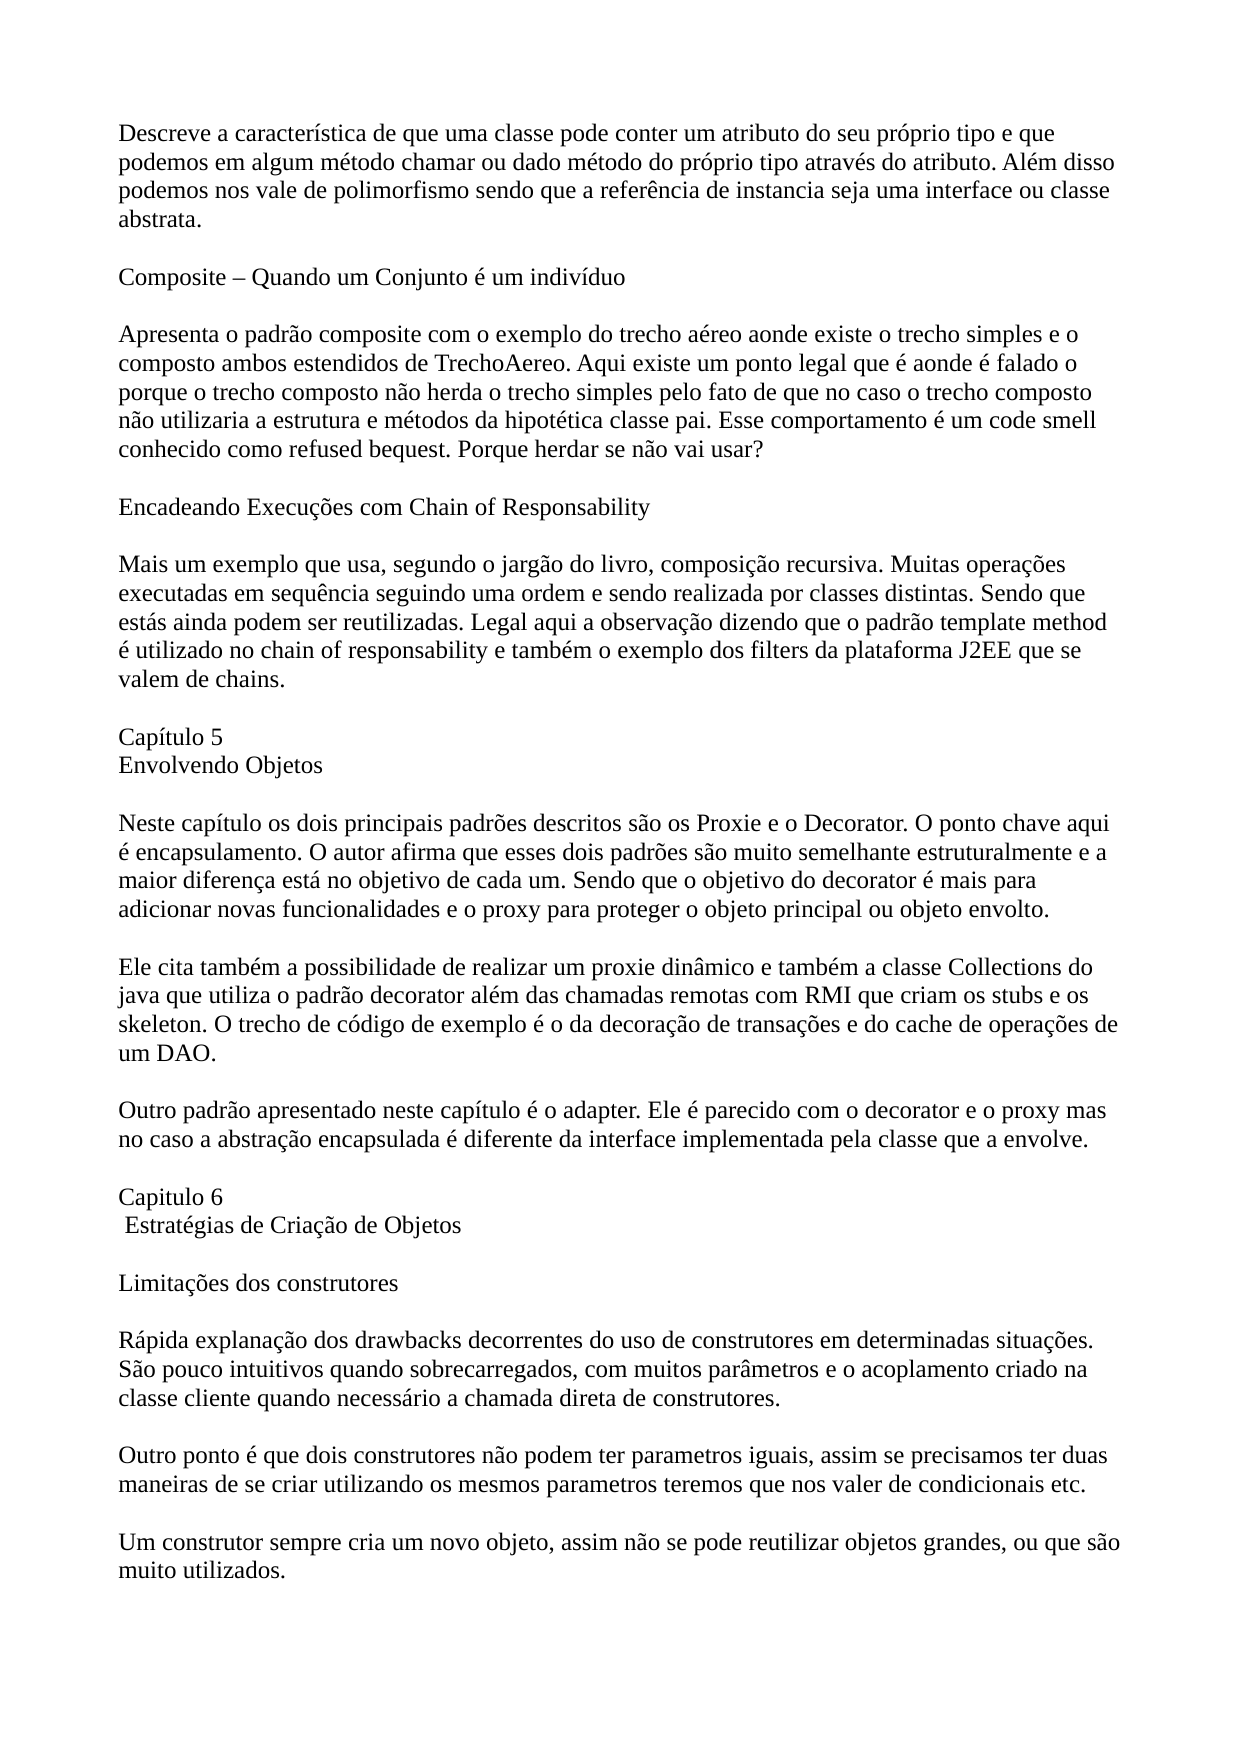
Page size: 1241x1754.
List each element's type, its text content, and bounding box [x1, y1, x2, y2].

text Estratégias de Criação de Objetos [118, 1211, 1122, 1239]
text Descreve a característica de que uma classe pode conter um atributo do seu próprio tipo e que podemos em algum método chamar ou dado método do próprio tipo através do atributo. Além disso podemos nos vale de polimorfismo sendo que a referência de instancia seja uma interface ou classe abstrata. [118, 118, 1122, 233]
text Ele cita também a possibilidade de realizar um proxie dinâmico e também a classe Collections do java que utiliza o padrão decorator além das chamadas remotas com RMI que criam os stubs e os skeleton. O trecho de código de exemplo é o da decoração de transações e do cache de operações de um DAO. [118, 952, 1122, 1067]
text Composite – Quando um Conjunto é um indivíduo [118, 262, 1122, 291]
text Apresenta o padrão composite com o exemplo do trecho aéreo aonde existe o trecho simples e o composto ambos estendidos de TrechoAereo. Aqui existe um ponto legal que é aonde é falado o porque o trecho composto não herda o trecho simples pelo fato de que no caso o trecho composto não utilizaria a estrutura e métodos da hipotética classe pai. Esse comportamento é um code smell conhecido como refused bequest. Porque herdar se não vai usar? [118, 319, 1122, 463]
text Limitações dos construtores [118, 1268, 1122, 1297]
text Capítulo 5 [118, 722, 1122, 751]
text Mais um exemplo que usa, segundo o jargão do livro, composição recursiva. Muitas operações executadas em sequência seguindo uma ordem e sendo realizada por classes distintas. Sendo que estás ainda podem ser reutilizadas. Legal aqui a observação dizendo que o padrão template method é utilizado no chain of responsability e também o exemplo dos filters da plataforma J2EE que se valem de chains. [118, 549, 1122, 693]
text Capitulo 6 [118, 1182, 1122, 1211]
text Encadeando Execuções com Chain of Responsability [118, 492, 1122, 521]
text Outro padrão apresentado neste capítulo é o adapter. Ele é parecido com o decorator e o proxy mas no caso a abstração encapsulada é diferente da interface implementada pela classe que a envolve. [118, 1096, 1122, 1153]
text Envolvendo Objetos [118, 751, 1122, 779]
text Outro ponto é que dois construtores não podem ter parametros iguais, assim se precisamos ter duas maneiras de se criar utilizando os mesmos parametros teremos que nos valer de condicionais etc. [118, 1441, 1122, 1498]
text Um construtor sempre cria um novo objeto, assim não se pode reutilizar objetos grandes, ou que são muito utilizados. [118, 1527, 1122, 1584]
text Neste capítulo os dois principais padrões descritos são os Proxie e o Decorator. O ponto chave aqui é encapsulamento. O autor afirma que esses dois padrões são muito semelhante estruturalmente e a maior diferença está no objetivo de cada um. Sendo que o objetivo do decorator é mais para adicionar novas funcionalidades e o proxy para proteger o objeto principal ou objeto envolto. [118, 808, 1122, 923]
text Rápida explanação dos drawbacks decorrentes do uso de construtores em determinadas situações. São pouco intuitivos quando sobrecarregados, com muitos parâmetros e o acoplamento criado na classe cliente quando necessário a chamada direta de construtores. [118, 1326, 1122, 1412]
